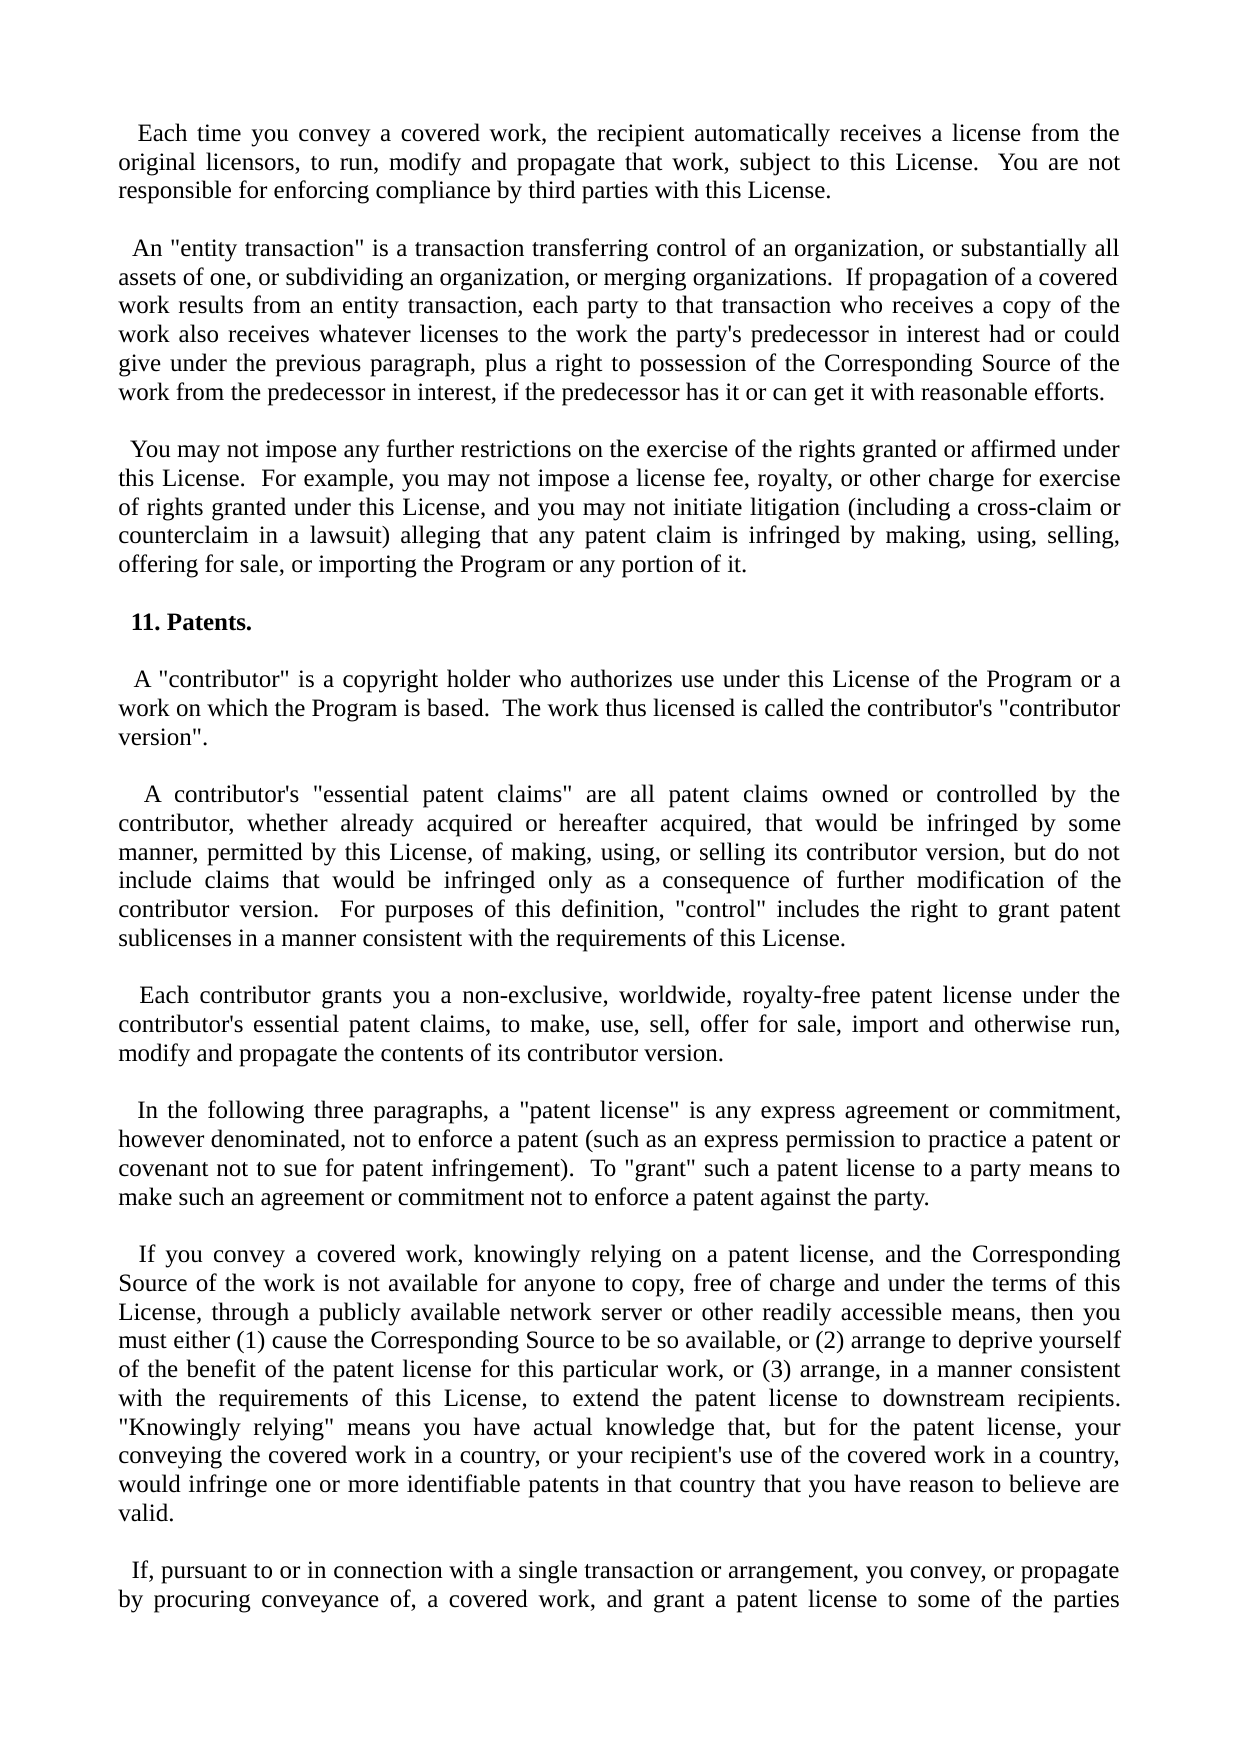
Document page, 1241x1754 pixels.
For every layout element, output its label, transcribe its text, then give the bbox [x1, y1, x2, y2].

text work results from an entity transaction, each party to that transaction who receives a copy of the work also receives whatever licenses to the work the party's predecessor in interest had or could give under the previous paragraph, plus a right to possession of the Corresponding Source of the work from the predecessor in interest, if the predecessor has it or can get it with reasonable efforts. [118, 291, 1122, 406]
text In the following three paragraphs, a "patent license" is any express agreement or commitment, however denominated, not to enforce a patent (such as an express permission to practice a patent or covenant not to sue for patent infringement). To "grant" such a patent license to a party means to make such an agreement or commitment not to enforce a patent against the party. [118, 1096, 1122, 1211]
text Each time you convey a covered work, the recipient automatically receives a license from the original licensors, to run, modify and propagate that work, subject to this License. You are not responsible for enforcing compliance by third parties with this License. [118, 118, 1122, 204]
text A contributor's "essential patent claims" are all patent claims owned or controlled by the contributor, whether already acquired or hereafter acquired, that would be infringed by some manner, permitted by this License, of making, using, or selling its contributor version, but do not include claims that would be infringed only as a consequence of further modification of the contributor version. For purposes of this definition, "control" includes the right to grant patent sublicenses in a manner consistent with the requirements of this License. [118, 779, 1122, 952]
text If you convey a covered work, knowingly relying on a patent license, and the Corresponding Source of the work is not available for anyone to copy, free of charge and under the terms of this License, through a publicly available network server or other readily accessible means, then you must either (1) cause the Corresponding Source to be so available, or (2) arrange to deprive yourself of the benefit of the patent license for this particular work, or (3) arrange, in a manner consistent with the requirements of this License, to extend the patent license to downstream recipients. "Knowingly relying" means you have actual knowledge that, but for the patent license, your conveying the covered work in a country, or your recipient's use of the covered work in a country, would infringe one or more identifiable patents in that country that you have reason to believe are valid. [118, 1239, 1122, 1527]
text 11. Patents. [118, 607, 1122, 636]
text If, pursuant to or in connection with a single transaction or arrangement, you convey, or propagate by procuring conveyance of, a covered work, and grant a patent license to some of the parties [118, 1556, 1122, 1613]
text A "contributor" is a copyright holder who authorizes use under this License of the Program or a work on which the Program is based. The work thus licensed is called the contributor's "contributor version". [118, 664, 1122, 751]
text Each contributor grants you a non-exclusive, worldwide, royalty-free patent license under the contributor's essential patent claims, to make, use, sell, offer for sale, import and otherwise run, modify and propagate the contents of its contributor version. [118, 981, 1122, 1067]
text You may not impose any further restrictions on the exercise of the rights granted or affirmed under this License. For example, you may not impose a license fee, royalty, or other charge for exercise of rights granted under this License, and you may not initiate litigation (including a cross-claim or counterclaim in a lawsuit) alleging that any patent claim is infringed by making, using, selling, offering for sale, or importing the Program or any portion of it. [118, 434, 1122, 578]
text An "entity transaction" is a transaction transferring control of an organization, or substantially all assets of one, or subdividing an organization, or merging organizations. If propagation of a covered [118, 233, 1122, 291]
